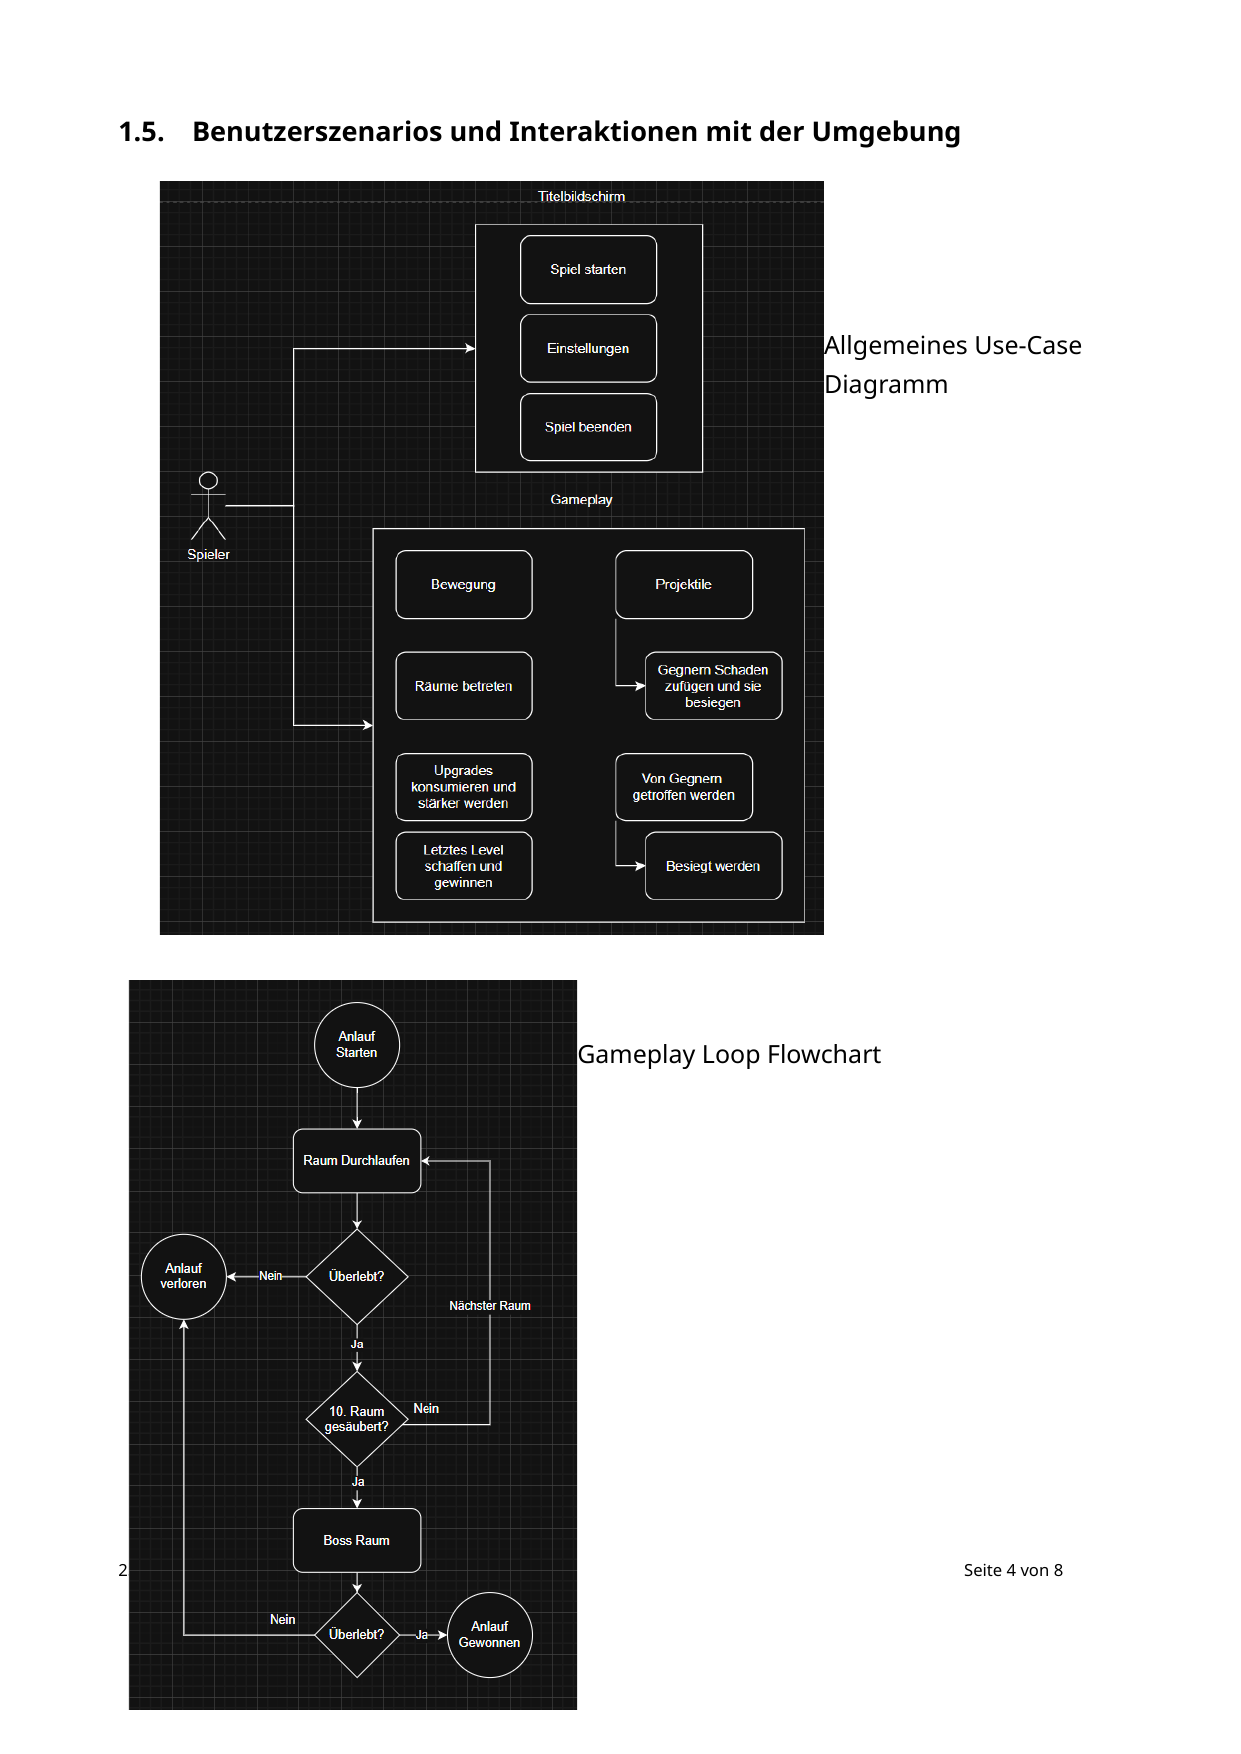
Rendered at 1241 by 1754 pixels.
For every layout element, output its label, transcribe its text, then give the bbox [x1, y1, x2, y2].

text [118, 327, 159, 401]
picture [128, 980, 578, 1710]
picture [159, 181, 824, 935]
text Allgemeines Use-Case Diagramm [824, 327, 1122, 401]
text Gameplay Loop Flowchart [578, 1036, 1122, 1071]
subtitle Benutzerszenarios und Interaktionen mit der Umgebung [118, 118, 1122, 147]
